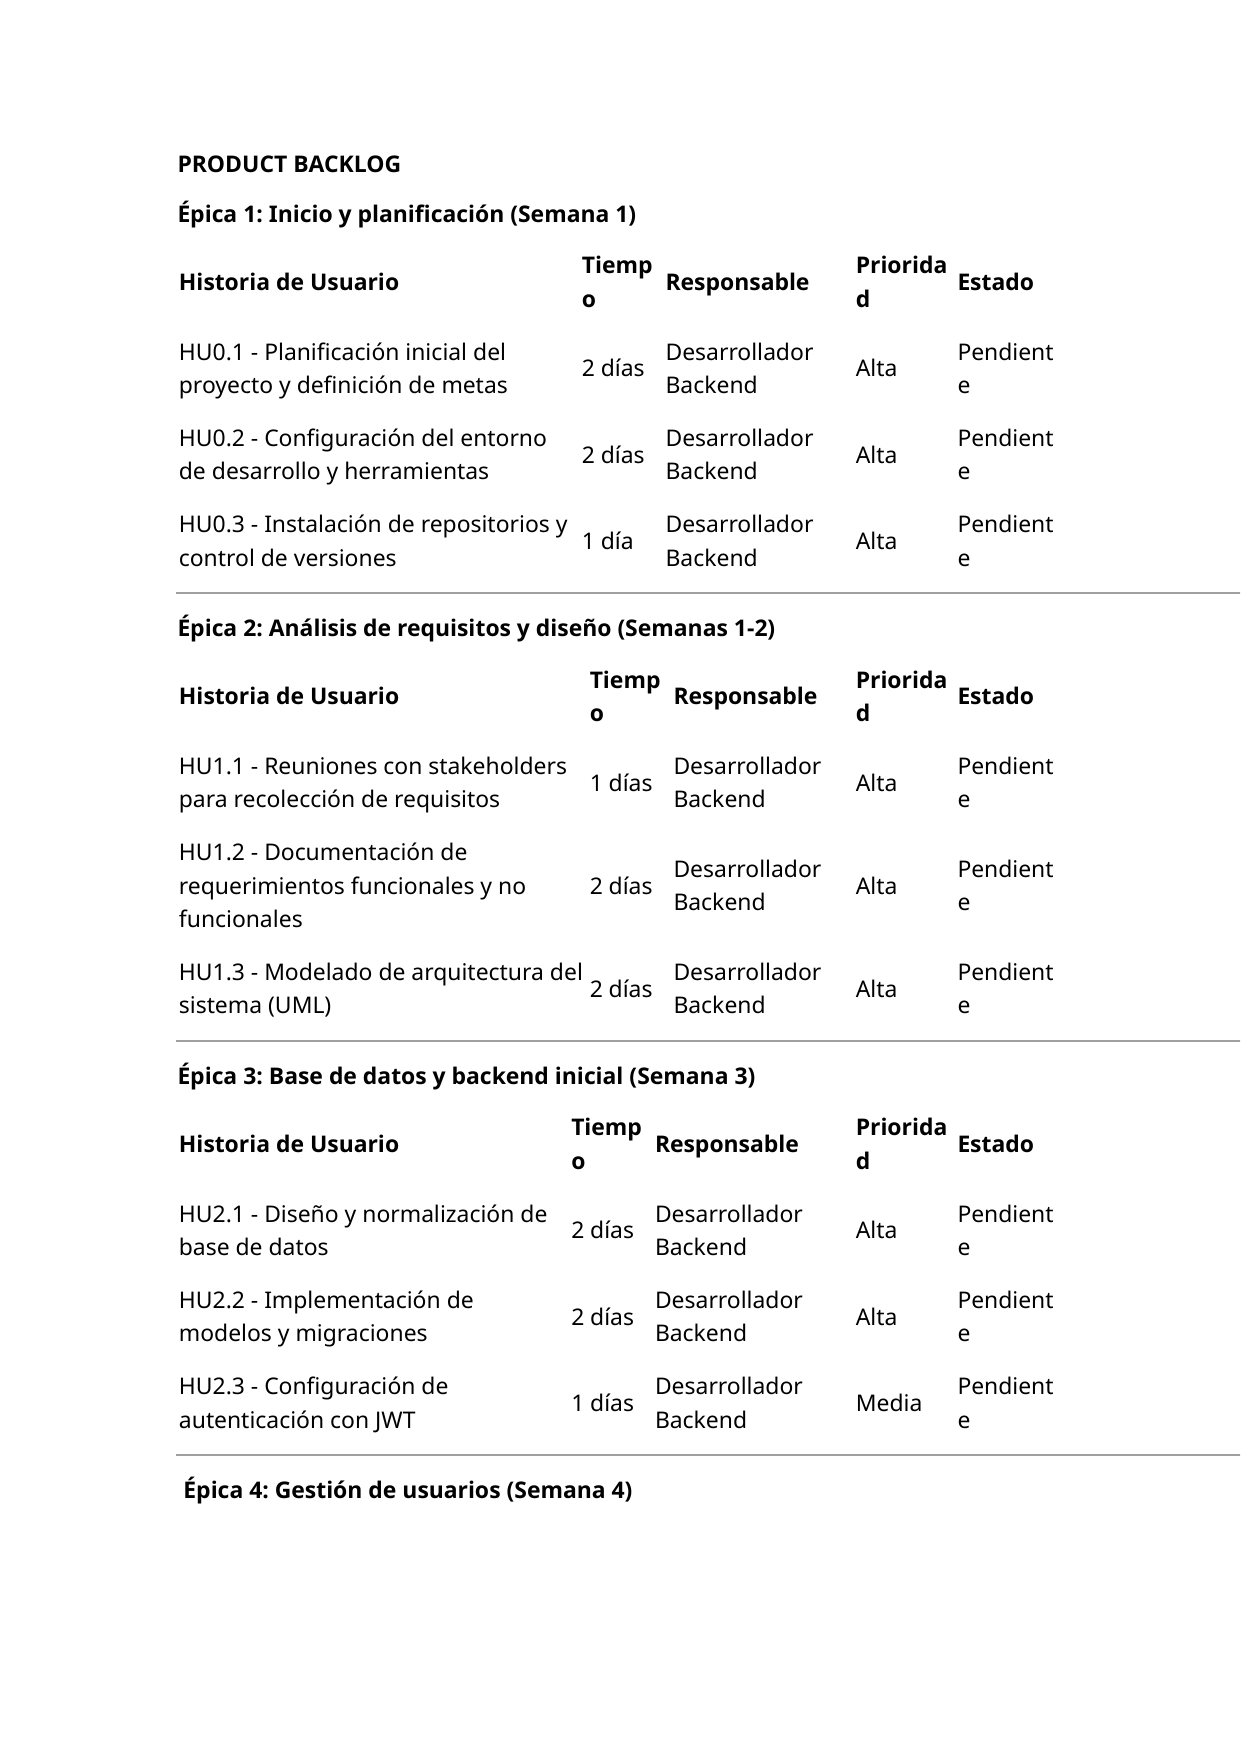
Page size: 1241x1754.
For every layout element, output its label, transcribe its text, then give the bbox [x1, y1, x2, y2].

table_cell HU0.1 - Planificación inicial del proyecto y definición de metas [177, 334, 580, 420]
table_header Historia de Usuario [177, 248, 580, 334]
table_cell Pendiente [956, 1282, 1063, 1368]
table_cell Alta [854, 420, 956, 507]
table_header Prioridad [854, 248, 956, 334]
table_cell 2 días [580, 334, 664, 420]
table_cell Pendiente [956, 420, 1063, 507]
table_header Responsable [653, 1110, 854, 1196]
table_header Tiempo [588, 662, 672, 748]
table_header Estado [956, 1110, 1063, 1196]
table_cell Alta [854, 507, 956, 592]
table_header Responsable [672, 662, 854, 748]
table_cell 2 días [569, 1282, 653, 1368]
table_cell Pendiente [956, 748, 1063, 834]
table_cell HU2.1 - Diseño y normalización de base de datos [177, 1196, 569, 1282]
table_cell 2 días [569, 1196, 653, 1282]
table_cell Desarrollador Backend [672, 954, 854, 1040]
table_header Estado [956, 662, 1063, 748]
table_cell Desarrollador Backend [664, 507, 854, 592]
table_header Estado [956, 248, 1063, 334]
table_cell Pendiente [956, 507, 1063, 592]
table_cell Alta [854, 748, 956, 834]
table_cell Media [854, 1369, 956, 1454]
table_cell Alta [854, 954, 956, 1040]
table_header Tiempo [569, 1110, 653, 1196]
table_cell Alta [854, 835, 956, 954]
table_cell 2 días [588, 835, 672, 954]
text Épica 3: Base de datos y backend inicial (Semana 3) [177, 1060, 1063, 1091]
table_cell 2 días [588, 954, 672, 1040]
text Épica 2: Análisis de requisitos y diseño (Semanas 1-2) [177, 612, 1063, 643]
table_cell HU1.3 - Modelado de arquitectura del sistema (UML) [177, 954, 588, 1040]
table_cell Desarrollador Backend [653, 1196, 854, 1282]
table_cell 1 día [580, 507, 664, 592]
table_cell HU1.1 - Reuniones con stakeholders para recolección de requisitos [177, 748, 588, 834]
table_header Historia de Usuario [177, 662, 588, 748]
table_cell Alta [854, 1196, 956, 1282]
table_cell HU0.3 - Instalación de repositorios y control de versiones [177, 507, 580, 592]
table_cell Desarrollador Backend [664, 420, 854, 507]
text Épica 1: Inicio y planificación (Semana 1) [177, 198, 1063, 229]
table_cell Desarrollador Backend [653, 1282, 854, 1368]
table_cell 2 días [580, 420, 664, 507]
table_cell HU0.2 - Configuración del entorno de desarrollo y herramientas [177, 420, 580, 507]
table_cell Pendiente [956, 1369, 1063, 1454]
table_header Historia de Usuario [177, 1110, 569, 1196]
text Épica 4: Gestión de usuarios (Semana 4) [177, 1474, 1063, 1505]
table_cell Desarrollador Backend [672, 835, 854, 954]
table_cell HU1.2 - Documentación de requerimientos funcionales y no funcionales [177, 835, 588, 954]
table_cell Alta [854, 1282, 956, 1368]
table_header Prioridad [854, 1110, 956, 1196]
table_header Responsable [664, 248, 854, 334]
table_cell 1 días [569, 1369, 653, 1454]
table_cell Desarrollador Backend [653, 1369, 854, 1454]
table_cell Alta [854, 334, 956, 420]
table_cell Pendiente [956, 835, 1063, 954]
table_cell Desarrollador Backend [672, 748, 854, 834]
table_cell Pendiente [956, 1196, 1063, 1282]
table_cell Pendiente [956, 334, 1063, 420]
table_header Prioridad [854, 662, 956, 748]
table_cell Desarrollador Backend [664, 334, 854, 420]
table_cell 1 días [588, 748, 672, 834]
table_cell Pendiente [956, 954, 1063, 1040]
table_header Tiempo [580, 248, 664, 334]
text PRODUCT BACKLOG [177, 148, 1063, 179]
table_cell HU2.2 - Implementación de modelos y migraciones [177, 1282, 569, 1368]
table_cell HU2.3 - Configuración de autenticación con JWT [177, 1369, 569, 1454]
